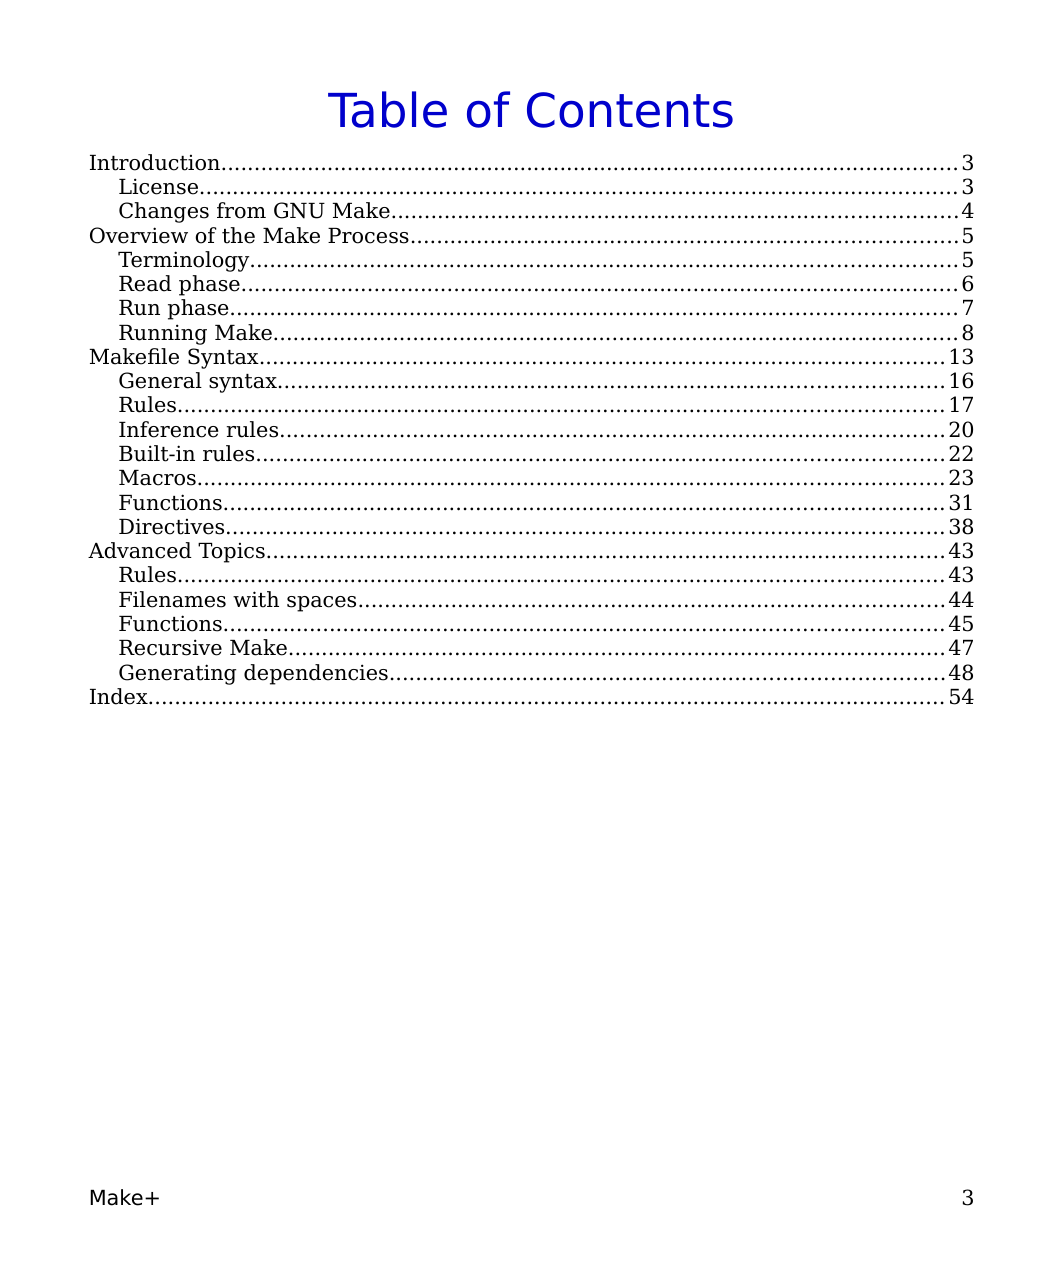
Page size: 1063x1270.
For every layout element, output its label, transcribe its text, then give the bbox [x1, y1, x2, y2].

text Generating dependencies 48 [118, 661, 974, 685]
text Functions 31 [118, 491, 974, 515]
text Recursive Make 47 [118, 636, 974, 661]
text Advanced Topics 43 [88, 539, 974, 563]
text Inference rules 20 [118, 418, 974, 442]
text Directives 38 [118, 515, 974, 539]
text Rules 43 [118, 563, 974, 588]
subtitle Table of Contents [88, 84, 974, 138]
text Overview of the Make Process 5 [88, 224, 974, 248]
text Run phase 7 [118, 296, 974, 321]
text Running Make 8 [118, 321, 974, 345]
text Built-in rules 22 [118, 442, 974, 466]
text Filenames with spaces 44 [118, 588, 974, 612]
text Read phase 6 [118, 272, 974, 296]
text Rules 17 [118, 393, 974, 418]
text Terminology 5 [118, 248, 974, 272]
text Index 54 [88, 685, 974, 709]
text General syntax 16 [118, 369, 974, 393]
text Introduction 3 [88, 151, 974, 175]
text Macros 23 [118, 466, 974, 491]
text Makefile Syntax 13 [88, 345, 974, 369]
text Changes from GNU Make 4 [118, 199, 974, 224]
text Functions 45 [118, 612, 974, 636]
text License 3 [118, 175, 974, 199]
